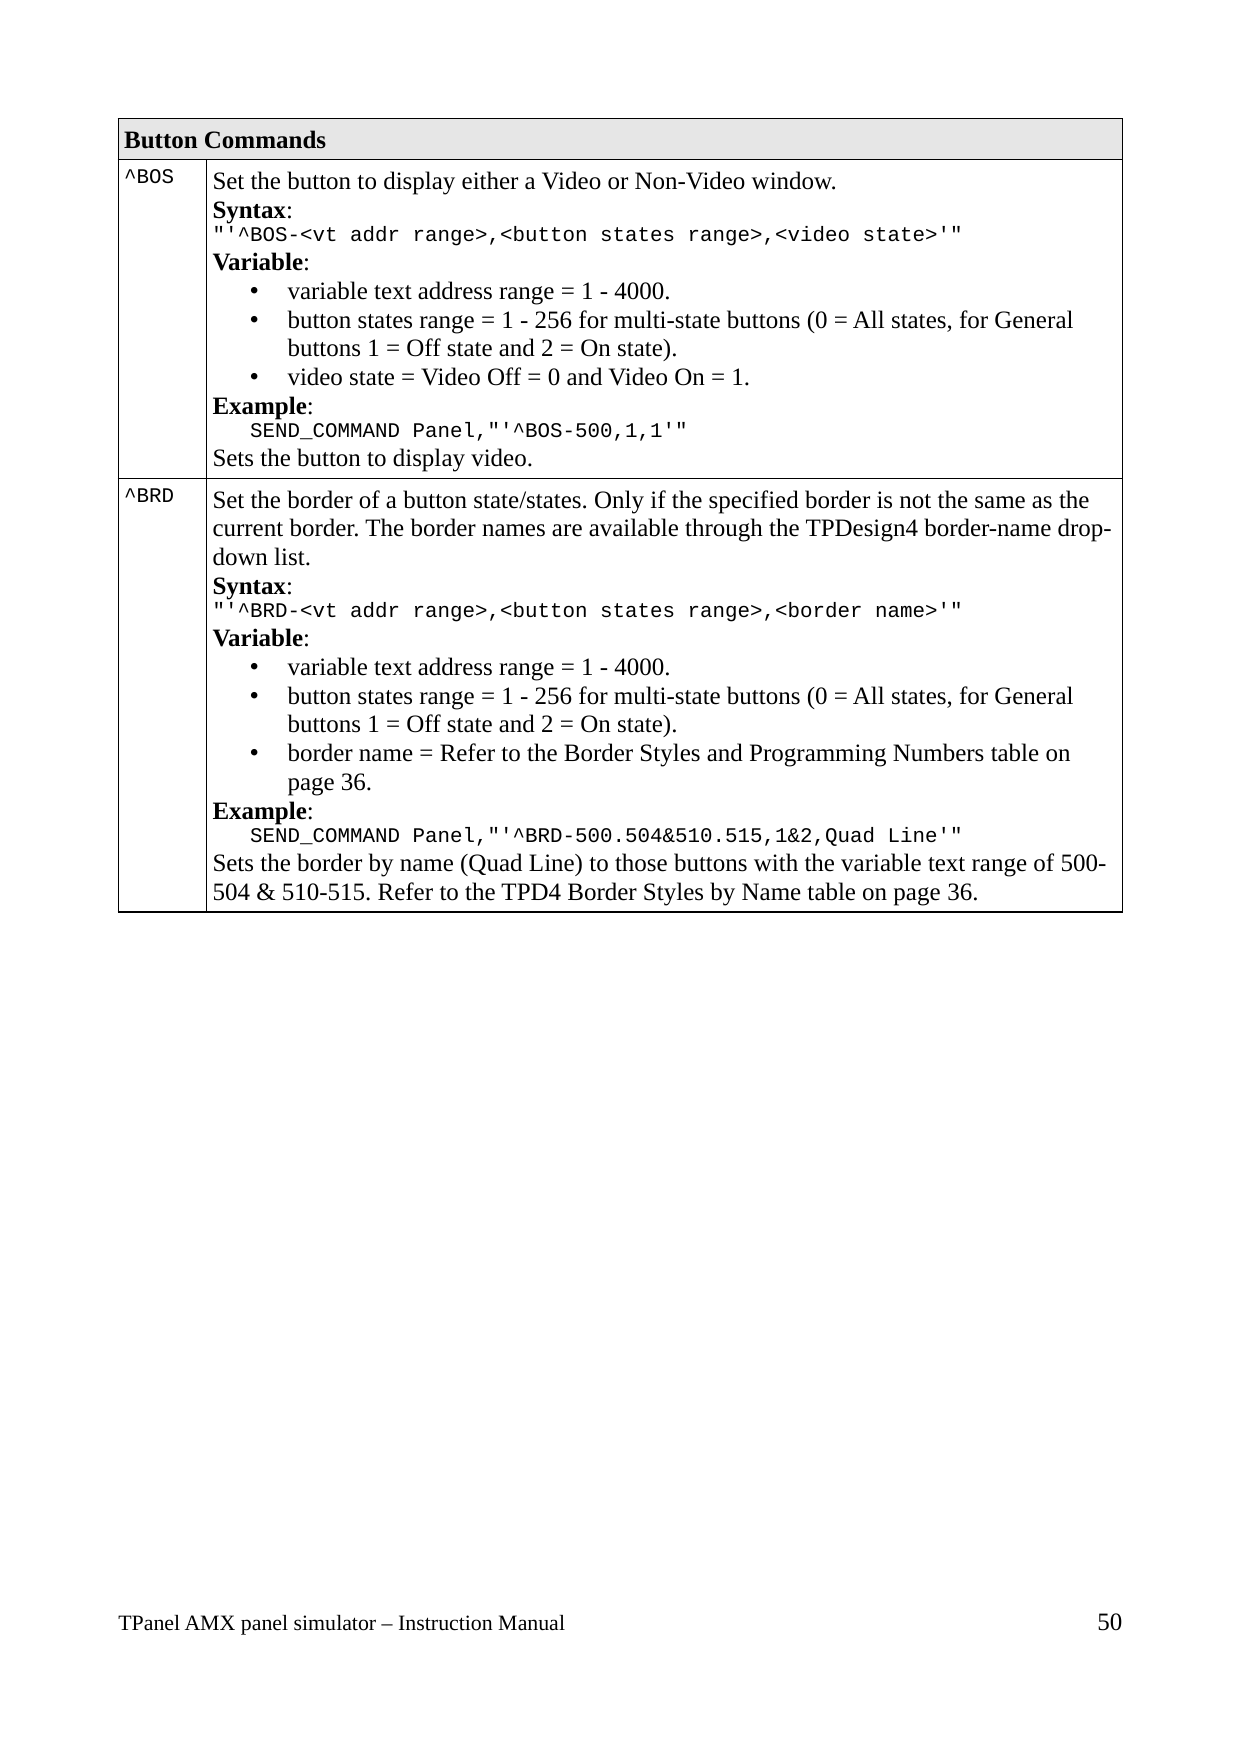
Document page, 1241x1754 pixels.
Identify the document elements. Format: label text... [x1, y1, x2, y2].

table_cell Set the border of a button state/states. Only if the specified border is not the same as the current border. The border names are available through the TPDesign4 border-name drop-down list. Syntax: "'^BRD-<vt addr range>,<button states range>,<border name>'" Variable: variable text address range = 1 - 4000. button states range = 1 - 256 for multi-state buttons (0 = All states, for General buttons 1 = Off state and 2 = On state). border name = Refer to the Border Styles and Programming Numbers table on page 36. Example: SEND_COMMAND Panel,"'^BRD-500.504&510.515,1&2,Quad Line'" Sets the border by name (Quad Line) to those buttons with the variable text range of 500-504 & 510-515. Refer to the TPD4 Border Styles by Name table on page 36. [207, 479, 1122, 911]
table_cell ^BRD [119, 479, 206, 911]
table_cell Set the button to display either a Video or Non-Video window. Syntax: "'^BOS-<vt addr range>,<button states range>,<video state>'" Variable: variable text address range = 1 - 4000. button states range = 1 - 256 for multi-state buttons (0 = All states, for General buttons 1 = Off state and 2 = On state). video state = Video Off = 0 and Video On = 1. Example: SEND_COMMAND Panel,"'^BOS-500,1,1'" Sets the button to display video. [207, 160, 1122, 478]
table_cell ^BOS [119, 160, 206, 478]
table_header Button Commands [119, 119, 1122, 159]
